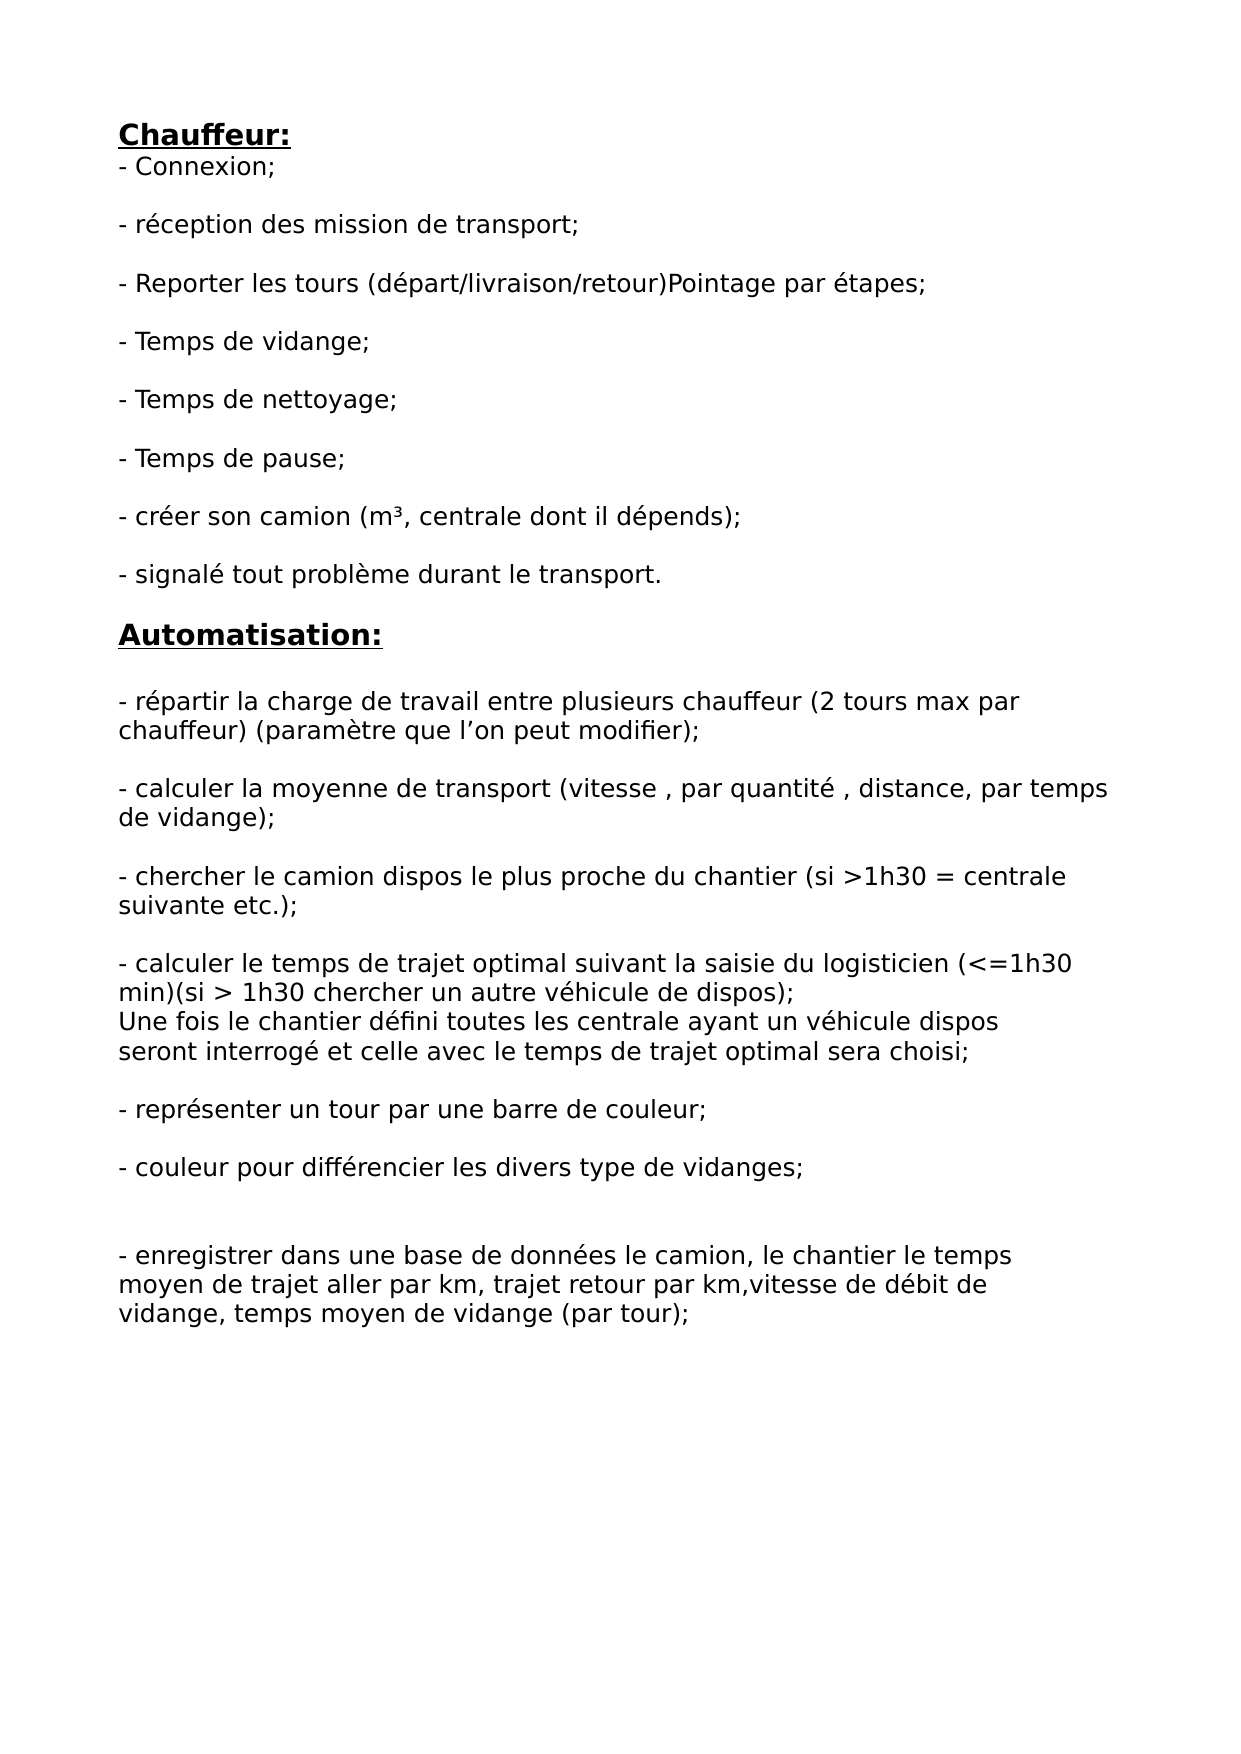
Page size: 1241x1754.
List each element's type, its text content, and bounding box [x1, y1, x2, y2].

text - Reporter les tours (départ/livraison/retour)Pointage par étapes; [118, 269, 1122, 298]
text Automatisation: [118, 619, 1122, 653]
text - signalé tout problème durant le transport. [118, 560, 1122, 589]
text - Temps de pause; [118, 444, 1122, 473]
text - calculer la moyenne de transport (vitesse , par quantité , distance, par temps de vidange); [118, 774, 1122, 832]
text - réception des mission de transport; [118, 210, 1122, 239]
text - Temps de vidange; [118, 327, 1122, 356]
text - Connexion; [118, 152, 1122, 181]
text - chercher le camion dispos le plus proche du chantier (si >1h30 = centrale suivante etc.); [118, 862, 1122, 920]
text - calculer le temps de trajet optimal suivant la saisie du logisticien (<=1h30 min)(si > 1h30 chercher un autre véhicule de dispos); [118, 949, 1122, 1007]
text Une fois le chantier défini toutes les centrale ayant un véhicule dispos seront interrogé et celle avec le temps de trajet optimal sera choisi; [118, 1007, 1122, 1066]
text - répartir la charge de travail entre plusieurs chauffeur (2 tours max par chauffeur) (paramètre que l’on peut modifier); [118, 687, 1122, 745]
text - enregistrer dans une base de données le camion, le chantier le temps moyen de trajet aller par km, trajet retour par km,vitesse de débit de vidange, temps moyen de vidange (par tour); [118, 1241, 1122, 1328]
text - créer son camion (m³, centrale dont il dépends); [118, 502, 1122, 531]
text - représenter un tour par une barre de couleur; [118, 1095, 1122, 1124]
text - Temps de nettoyage; [118, 385, 1122, 414]
text Chauffeur: [118, 118, 1122, 152]
text - couleur pour différencier les divers type de vidanges; [118, 1153, 1122, 1182]
